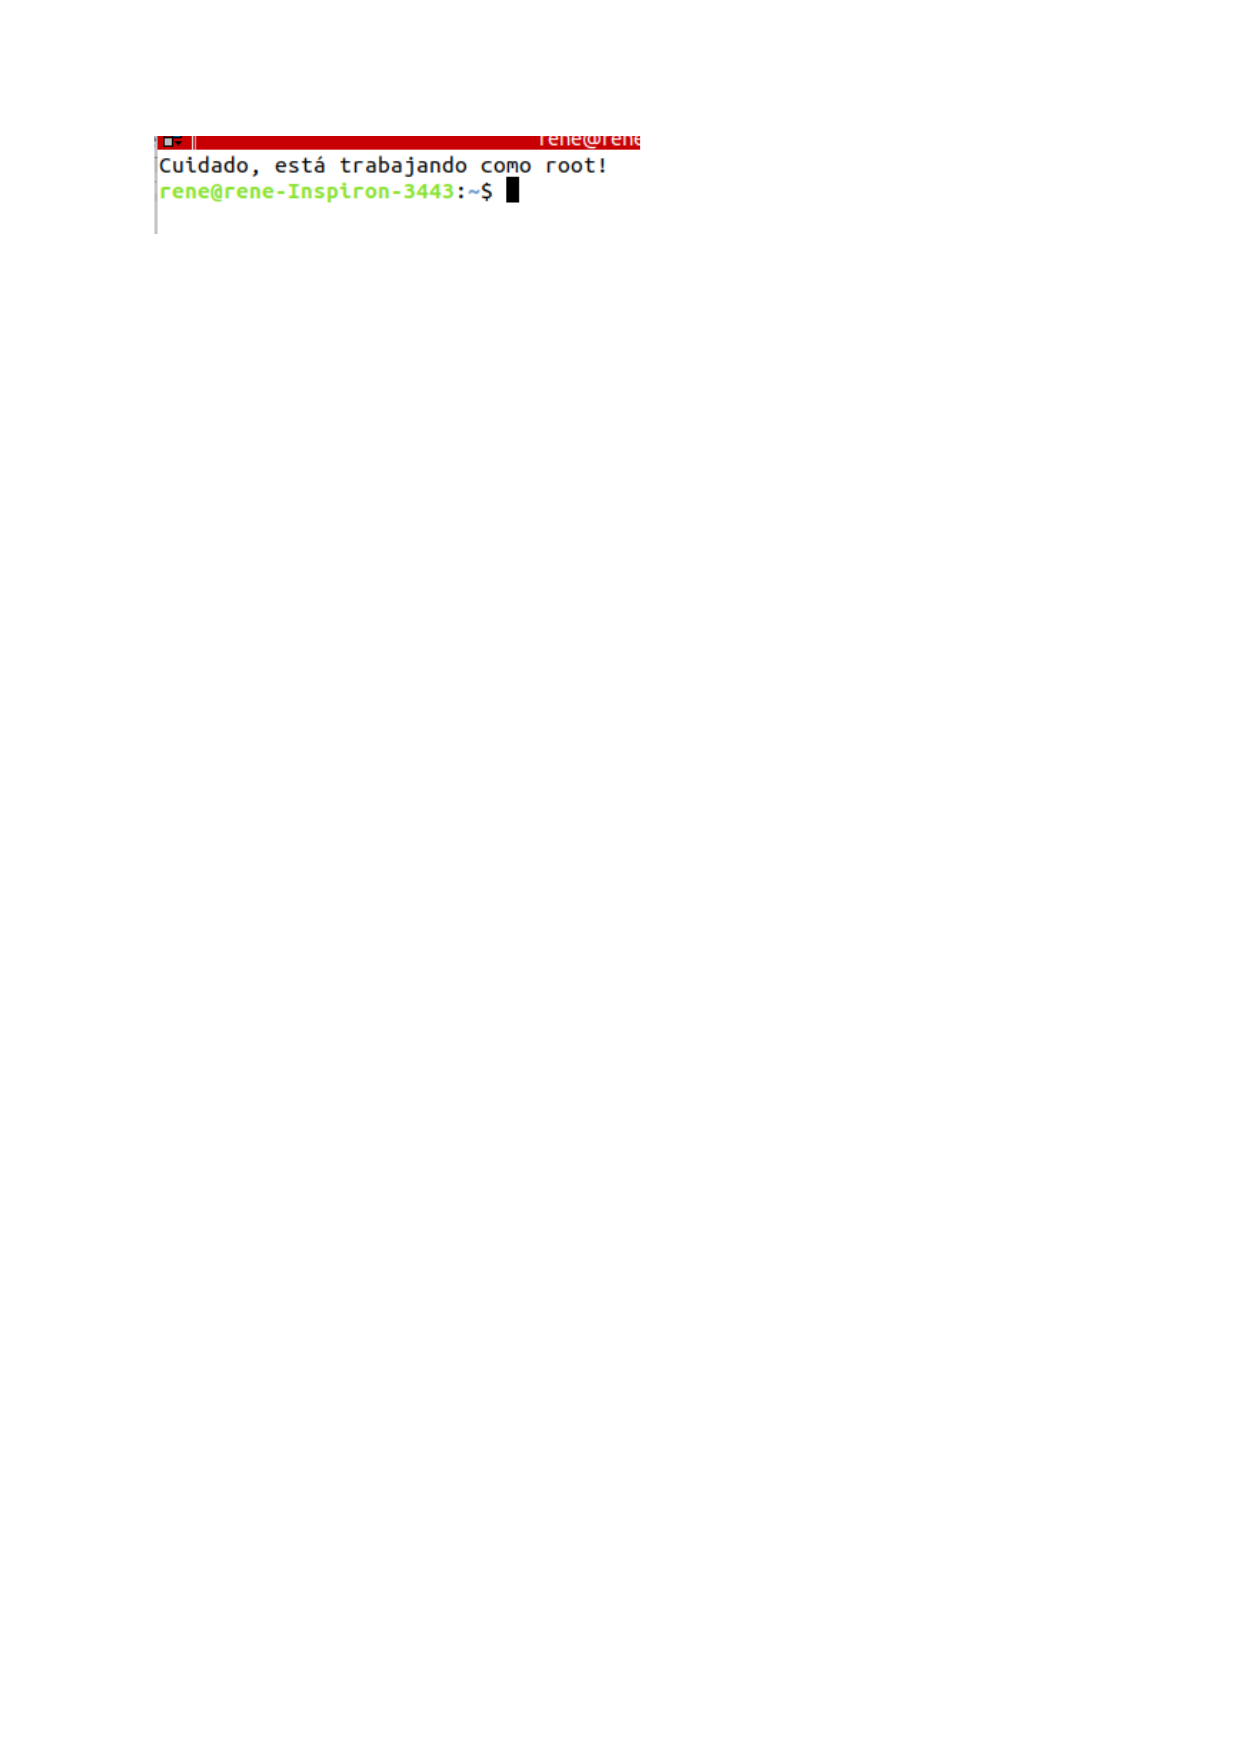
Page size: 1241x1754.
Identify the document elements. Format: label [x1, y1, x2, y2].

picture [154, 136, 302, 206]
